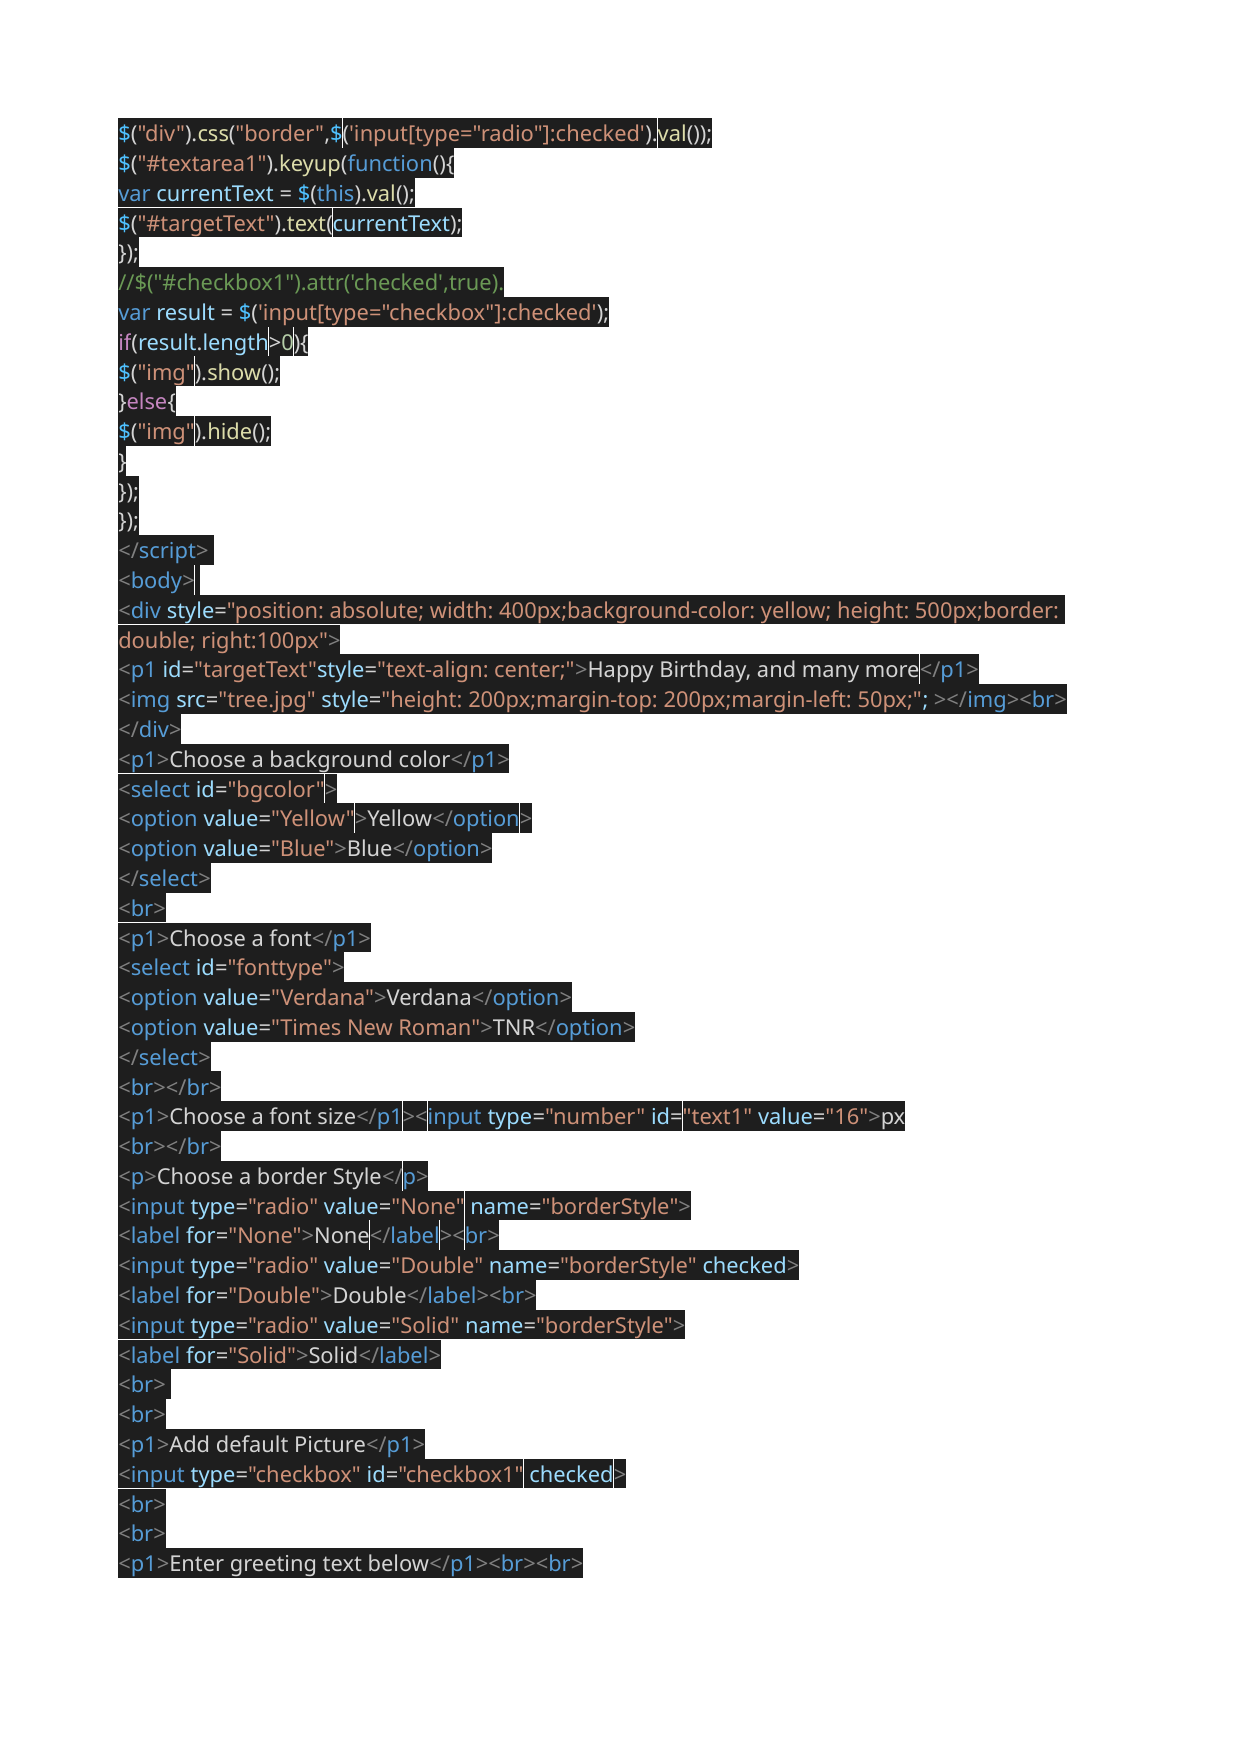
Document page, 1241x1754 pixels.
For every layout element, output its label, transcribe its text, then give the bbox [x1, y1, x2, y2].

text <option value="Yellow">Yellow</option> [118, 803, 1122, 833]
text <label for="None">None</label><br> [118, 1220, 1122, 1250]
text <option value="Times New Roman">TNR</option> [118, 1012, 1122, 1042]
text $("#targetText").text(currentText); [118, 207, 1122, 237]
text //$("#checkbox1").attr('checked',true). [118, 267, 1122, 297]
text $("div").css("border",$('input[type="radio"]:checked').val()); [118, 118, 1122, 148]
text <p1>Choose a background color</p1> [118, 744, 1122, 773]
text <p1>Enter greeting text below</p1><br><br> [118, 1548, 1122, 1578]
text <label for="Solid">Solid</label> [118, 1339, 1122, 1369]
text <select id="bgcolor"> [118, 773, 1122, 803]
text <p1 id="targetText"style="text-align: center;">Happy Birthday, and many more</p1> [118, 654, 1122, 684]
text var result = $('input[type="checkbox"]:checked'); [118, 297, 1122, 327]
text <img src="tree.jpg" style="height: 200px;margin-top: 200px;margin-left: 50px;"; ></img><br> [118, 684, 1122, 714]
text </div> [118, 714, 1122, 744]
text <input type="checkbox" id="checkbox1" checked> [118, 1459, 1122, 1488]
text <div style="position: absolute; width: 400px;background-color: yellow; height: 500px;border: double; right:100px"> [118, 595, 1122, 654]
text <label for="Double">Double</label><br> [118, 1280, 1122, 1310]
text <p1>Add default Picture</p1> [118, 1429, 1122, 1459]
text <br> [118, 1399, 1122, 1429]
text <input type="radio" value="Double" name="borderStyle" checked> [118, 1250, 1122, 1280]
text }); [118, 476, 1122, 505]
text } [118, 446, 1122, 476]
text }else{ [118, 386, 1122, 416]
text <body> [118, 565, 1122, 595]
text <br></br> [118, 1131, 1122, 1161]
text </select> [118, 1042, 1122, 1071]
text <br> [118, 1518, 1122, 1548]
text <br> [118, 893, 1122, 922]
text <input type="radio" value="Solid" name="borderStyle"> [118, 1310, 1122, 1339]
text $("img").hide(); [118, 416, 1122, 446]
text <br> [118, 1488, 1122, 1518]
text <input type="radio" value="None" name="borderStyle"> [118, 1191, 1122, 1220]
text </script> [118, 535, 1122, 565]
text if(result.length>0){ [118, 327, 1122, 356]
text <option value="Blue">Blue</option> [118, 833, 1122, 863]
text <option value="Verdana">Verdana</option> [118, 982, 1122, 1012]
text </select> [118, 863, 1122, 893]
text <p1>Choose a font</p1> [118, 922, 1122, 952]
text <p1>Choose a font size</p1><input type="number" id="text1" value="16">px [118, 1101, 1122, 1131]
text var currentText = $(this).val(); [118, 178, 1122, 207]
text <p>Choose a border Style</p> [118, 1161, 1122, 1191]
text <br> [118, 1369, 1122, 1399]
text <br></br> [118, 1071, 1122, 1101]
text <select id="fonttype"> [118, 952, 1122, 982]
text $("#textarea1").keyup(function(){ [118, 148, 1122, 178]
text }); [118, 505, 1122, 535]
text }); [118, 237, 1122, 267]
text $("img").show(); [118, 356, 1122, 386]
